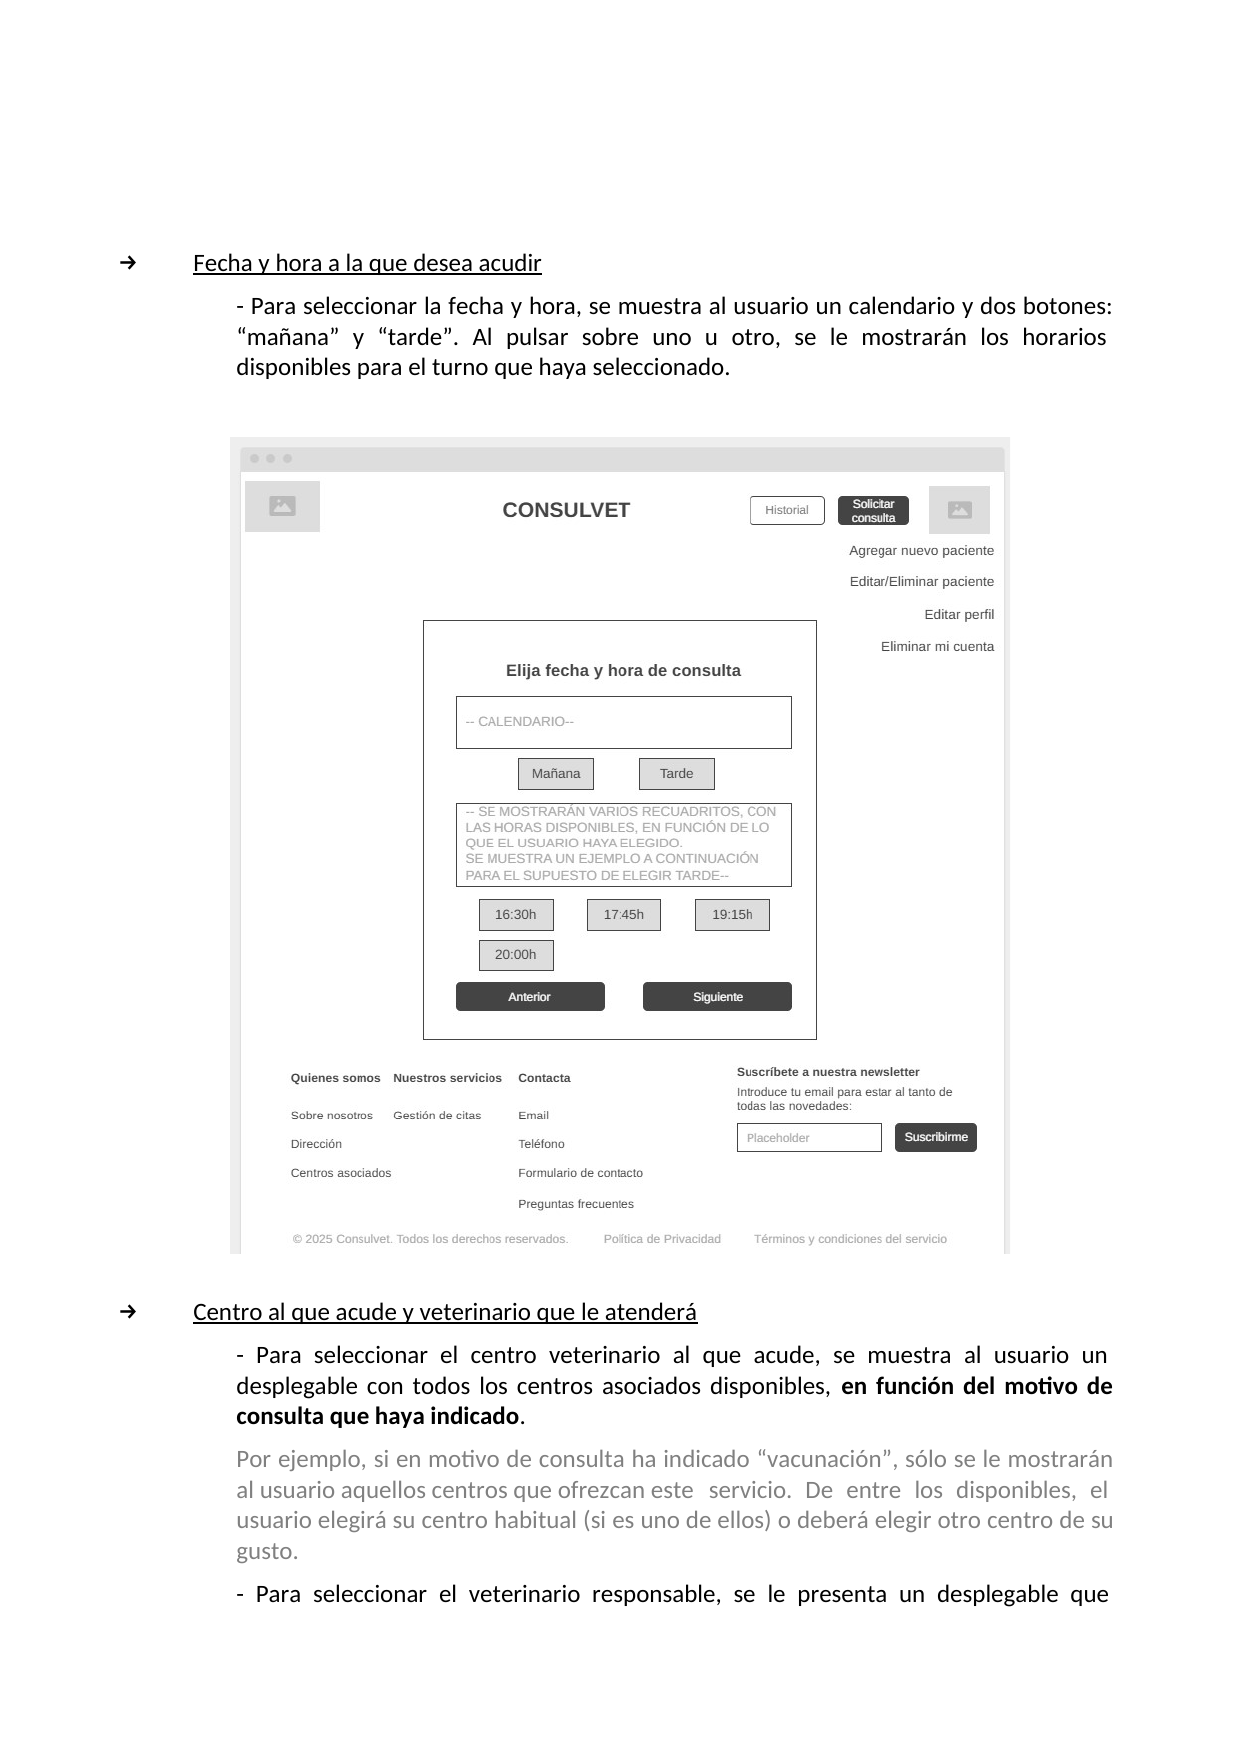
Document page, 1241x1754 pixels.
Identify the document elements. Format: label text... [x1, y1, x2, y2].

list - Para seleccionar la fecha y hora, se muestra al usuario un calendario y dos botones: “mañana” y “tarde”. Al pulsar sobre uno u otro, se le mostrarán los horarios disponibles para el turno que haya seleccionado. [118, 290, 1122, 382]
text - Para seleccionar el veterinario responsable, se le presenta un desplegable que [118, 1578, 1122, 1608]
list Centro al que acude y veterinario que le atenderá [118, 1296, 1122, 1327]
list Fecha y hora a la que desea acudir [118, 247, 1122, 278]
text - Para seleccionar el centro veterinario al que acude, se muestra al usuario un desplegable con todos los centros asociados disponibles, en función del motivo de consulta que haya indicado. [118, 1339, 1122, 1431]
text Por ejemplo, si en motivo de consulta ha indicado “vacunación”, sólo se le mostrarán al usuario aquellos centros que ofrezcan este servicio. De entre los disponibles, el usuario elegirá su centro habitual (si es uno de ellos) o deberá elegir otro centro de su gusto. [118, 1443, 1122, 1565]
picture [230, 437, 1011, 1254]
